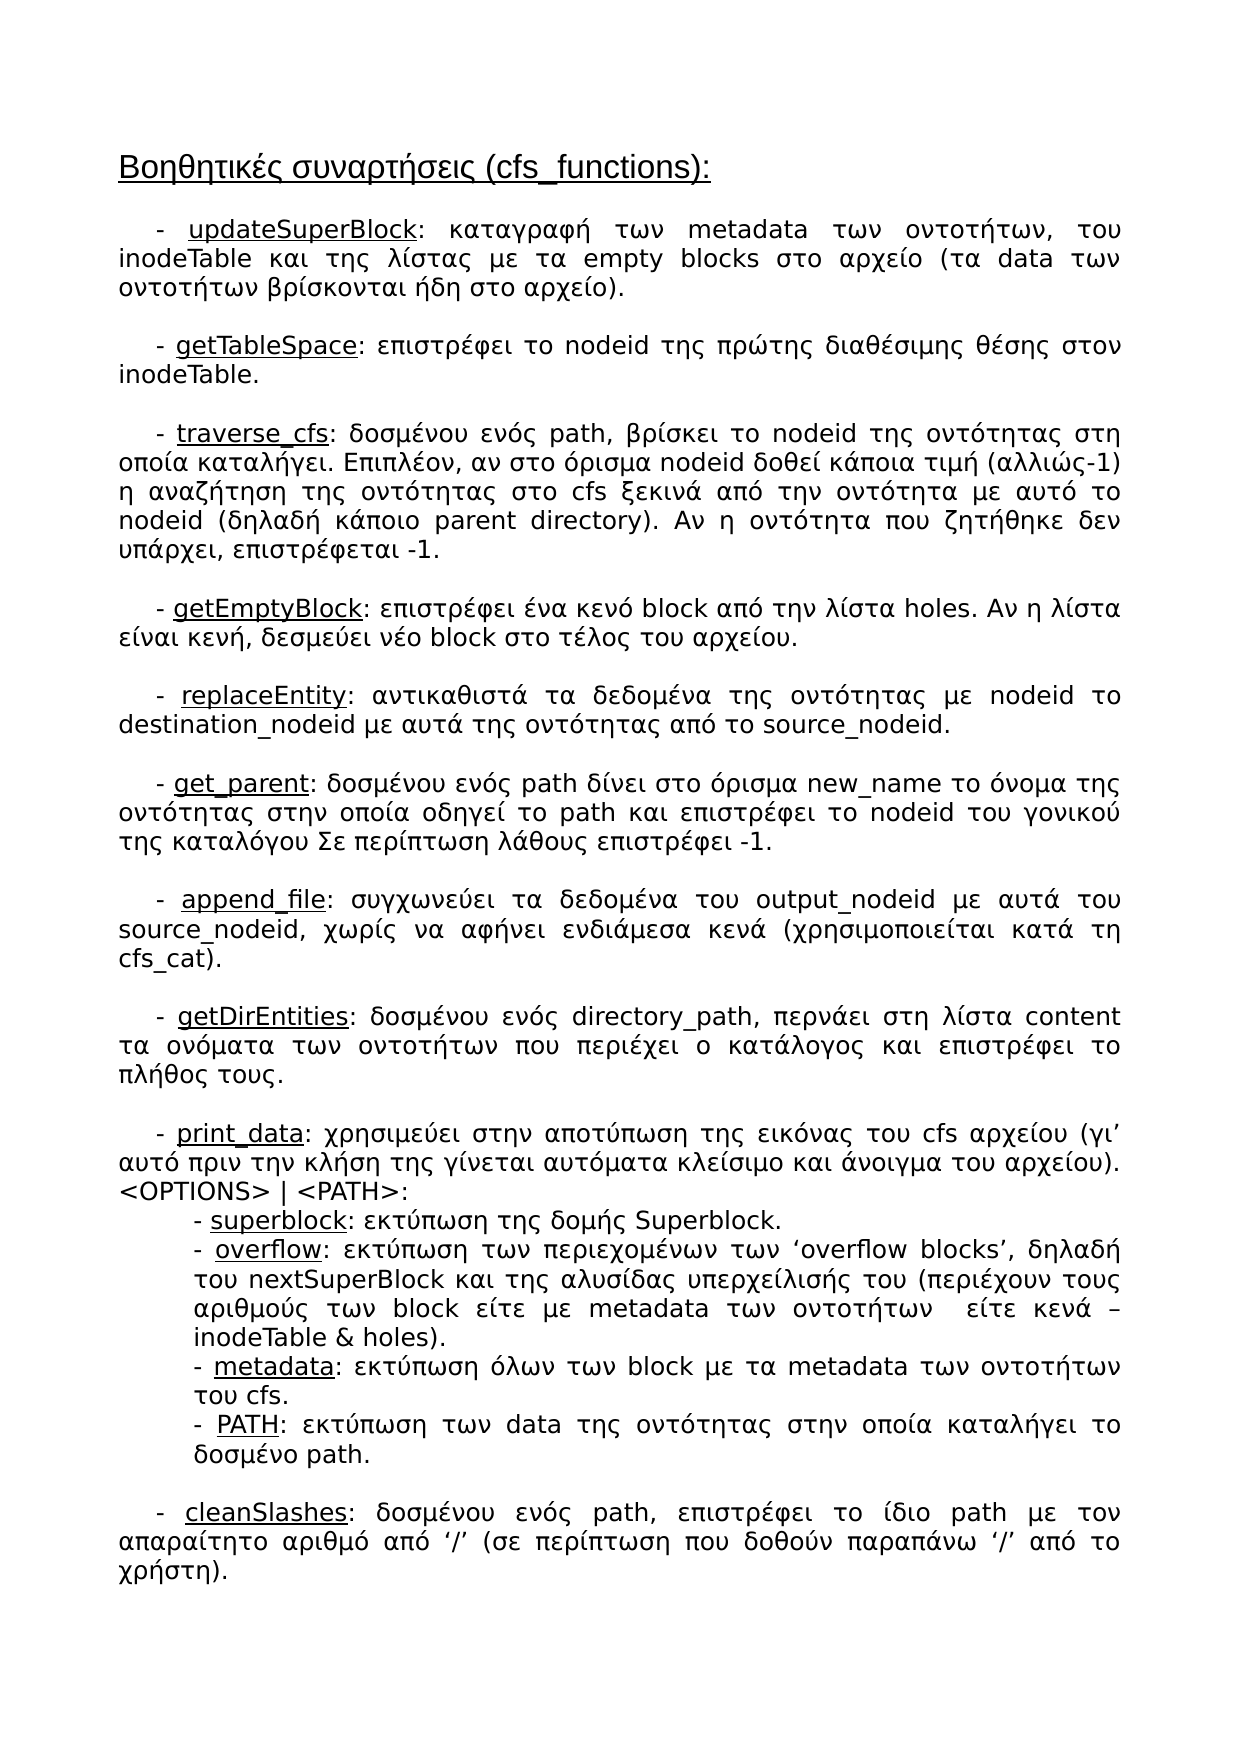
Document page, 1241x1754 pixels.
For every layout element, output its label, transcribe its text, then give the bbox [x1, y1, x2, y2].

text - get_parent: δοσμένου ενός path δίνει στο όρισμα new_name το όνομα της οντότητας στην οποία οδηγεί το path και επιστρέφει το nodeid του γονικού της καταλόγου Σε περίπτωση λάθους επιστρέφει -1. [118, 769, 1122, 857]
text - superblock: εκτύπωση της δομής Superblock. [193, 1207, 1122, 1236]
text - metadata: εκτύπωση όλων των block με τα metadata των οντοτήτων του cfs. [193, 1352, 1122, 1411]
text - getTableSpace: επιστρέφει το nodeid της πρώτης διαθέσιμης θέσης στον inodeTable. [118, 332, 1122, 390]
text - overflow: εκτύπωση των περιεχομένων των ‘overflow blocks’, δηλαδή του nextSuperBlock και της αλυσίδας υπερχείλισής του (περιέχουν τους αριθμούς των block είτε με metadata των οντοτήτων είτε κενά – inodeTable & holes). [193, 1236, 1122, 1352]
text - updateSuperBlock: καταγραφή των metadata των οντοτήτων, του inodeTable και της λίστας με τα empty blocks στο αρχείο (τα data των οντοτήτων βρίσκονται ήδη στο αρχείο). [118, 215, 1122, 302]
text - traverse_cfs: δοσμένου ενός path, βρίσκει το nodeid της οντότητας στη οποία καταλήγει. Επιπλέον, αν στο όρισμα nodeid δοθεί κάποια τιμή (αλλιώς-1) η αναζήτηση της οντότητας στο cfs ξεκινά από την οντότητα με αυτό το nodeid (δηλαδή κάποιο parent directory). Αν η οντότητα που ζητήθηκε δεν υπάρχει, επιστρέφεται -1. [118, 419, 1122, 565]
text - PATH: εκτύπωση των data της οντότητας στην οπoία καταλήγει το δοσμένο path. [193, 1411, 1122, 1469]
text - print_data: χρησιμεύει στην αποτύπωση της εικόνας του cfs αρχείου (γι’ αυτό πριν την κλήση της γίνεται αυτόματα κλείσιμο και άνοιγμα του αρχείου). <OPTIONS> | <PATH>: [118, 1119, 1122, 1207]
text - replaceEntity: αντικαθιστά τα δεδομένα της οντότητας με nodeid το destination_nodeid με αυτά της οντότητας από το source_nodeid. [118, 682, 1122, 740]
text - getEmptyBlock: επιστρέφει ένα κενό block από την λίστα holes. Αν η λίστα είναι κενή, δεσμεύει νέο block στο τέλος του αρχείου. [118, 594, 1122, 652]
text - cleanSlashes: δοσμένου ενός path, επιστρέφει το ίδιο path με τον απαραίτητο αριθμό από ‘/’ (σε περίπτωση που δοθούν παραπάνω ‘/’ από το χρήστη). [118, 1498, 1122, 1586]
text - append_file: συγχωνεύει τα δεδομένα του output_nodeid με αυτά του source_nodeid, χωρίς να αφήνει ενδιάμεσα κενά (χρησιμοποιείται κατά τη cfs_cat). [118, 886, 1122, 973]
text - getDirEntities: δοσμένου ενός directory_path, περνάει στη λίστα content τα ονόματα των οντοτήτων που περιέχει ο κατάλογος και επιστρέφει το πλήθος τους. [118, 1002, 1122, 1090]
text Βοηθητικές συναρτήσεις (cfs_functions): [118, 147, 1122, 186]
